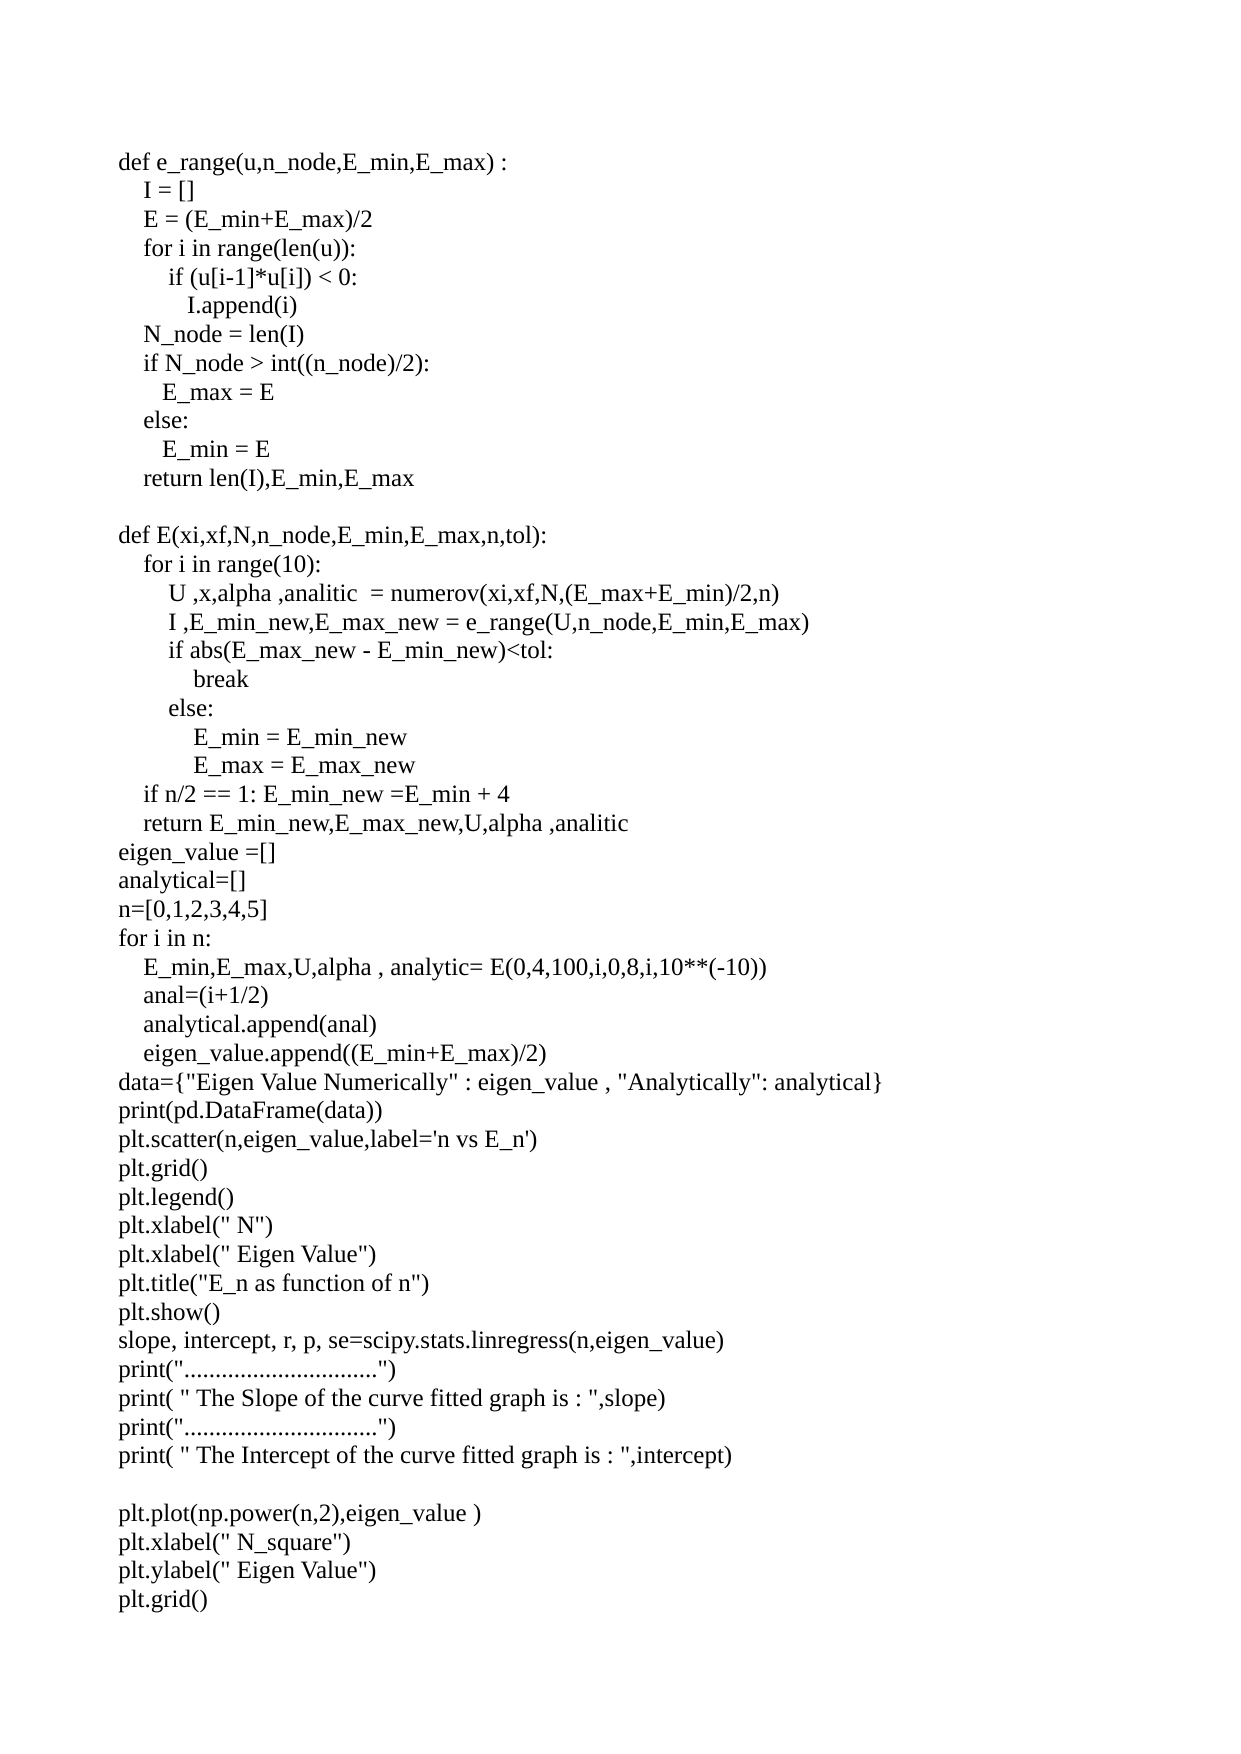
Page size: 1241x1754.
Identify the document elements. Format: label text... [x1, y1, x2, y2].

text E_max = E_max_new [118, 751, 1122, 779]
text for i in n: [118, 923, 1122, 952]
text E_min = E_min_new [118, 722, 1122, 751]
text break [118, 664, 1122, 693]
text plt.scatter(n,eigen_value,label='n vs E_n') [118, 1124, 1122, 1153]
text plt.title("E_n as function of n") [118, 1268, 1122, 1297]
text else: [118, 406, 1122, 434]
text anal=(i+1/2) [118, 981, 1122, 1009]
text def E(xi,xf,N,n_node,E_min,E_max,n,tol): [118, 521, 1122, 549]
text n=[0,1,2,3,4,5] [118, 894, 1122, 923]
text plt.legend() [118, 1182, 1122, 1211]
text plt.xlabel(" N") [118, 1211, 1122, 1239]
text print("...............................") [118, 1412, 1122, 1441]
text if N_node > int((n_node)/2): [118, 348, 1122, 377]
text if abs(E_max_new - E_min_new)<tol: [118, 636, 1122, 664]
text I = [] [118, 176, 1122, 204]
text plt.grid() [118, 1153, 1122, 1182]
text else: [118, 693, 1122, 722]
text plt.show() [118, 1297, 1122, 1326]
text E_min,E_max,U,alpha , analytic= E(0,4,100,i,0,8,i,10**(-10)) [118, 952, 1122, 981]
text print( " The Intercept of the curve fitted graph is : ",intercept) [118, 1441, 1122, 1469]
text eigen_value.append((E_min+E_max)/2) [118, 1038, 1122, 1067]
text plt.plot(np.power(n,2),eigen_value ) [118, 1498, 1122, 1527]
text print("...............................") [118, 1354, 1122, 1383]
text analytical=[] [118, 866, 1122, 894]
text E_min = E [118, 434, 1122, 463]
text plt.grid() [118, 1584, 1122, 1613]
text E = (E_min+E_max)/2 [118, 204, 1122, 233]
text U ,x,alpha ,analitic = numerov(xi,xf,N,(E_max+E_min)/2,n) [118, 578, 1122, 607]
text N_node = len(I) [118, 319, 1122, 348]
text def e_range(u,n_node,E_min,E_max) : [118, 147, 1122, 176]
text if n/2 == 1: E_min_new =E_min + 4 [118, 779, 1122, 808]
text if (u[i-1]*u[i]) < 0: [118, 262, 1122, 291]
text return len(I),E_min,E_max [118, 463, 1122, 492]
text analytical.append(anal) [118, 1009, 1122, 1038]
text eigen_value =[] [118, 837, 1122, 866]
text for i in range(len(u)): [118, 233, 1122, 262]
text print(pd.DataFrame(data)) [118, 1096, 1122, 1124]
text return E_min_new,E_max_new,U,alpha ,analitic [118, 808, 1122, 837]
text plt.ylabel(" Eigen Value") [118, 1556, 1122, 1584]
text slope, intercept, r, p, se=scipy.stats.linregress(n,eigen_value) [118, 1326, 1122, 1354]
text for i in range(10): [118, 549, 1122, 578]
text plt.xlabel(" Eigen Value") [118, 1239, 1122, 1268]
text print( " The Slope of the curve fitted graph is : ",slope) [118, 1383, 1122, 1412]
text I ,E_min_new,E_max_new = e_range(U,n_node,E_min,E_max) [118, 607, 1122, 636]
text E_max = E [118, 377, 1122, 406]
text plt.xlabel(" N_square") [118, 1527, 1122, 1556]
text data={"Eigen Value Numerically" : eigen_value , "Analytically": analytical} [118, 1067, 1122, 1096]
text I.append(i) [118, 291, 1122, 319]
